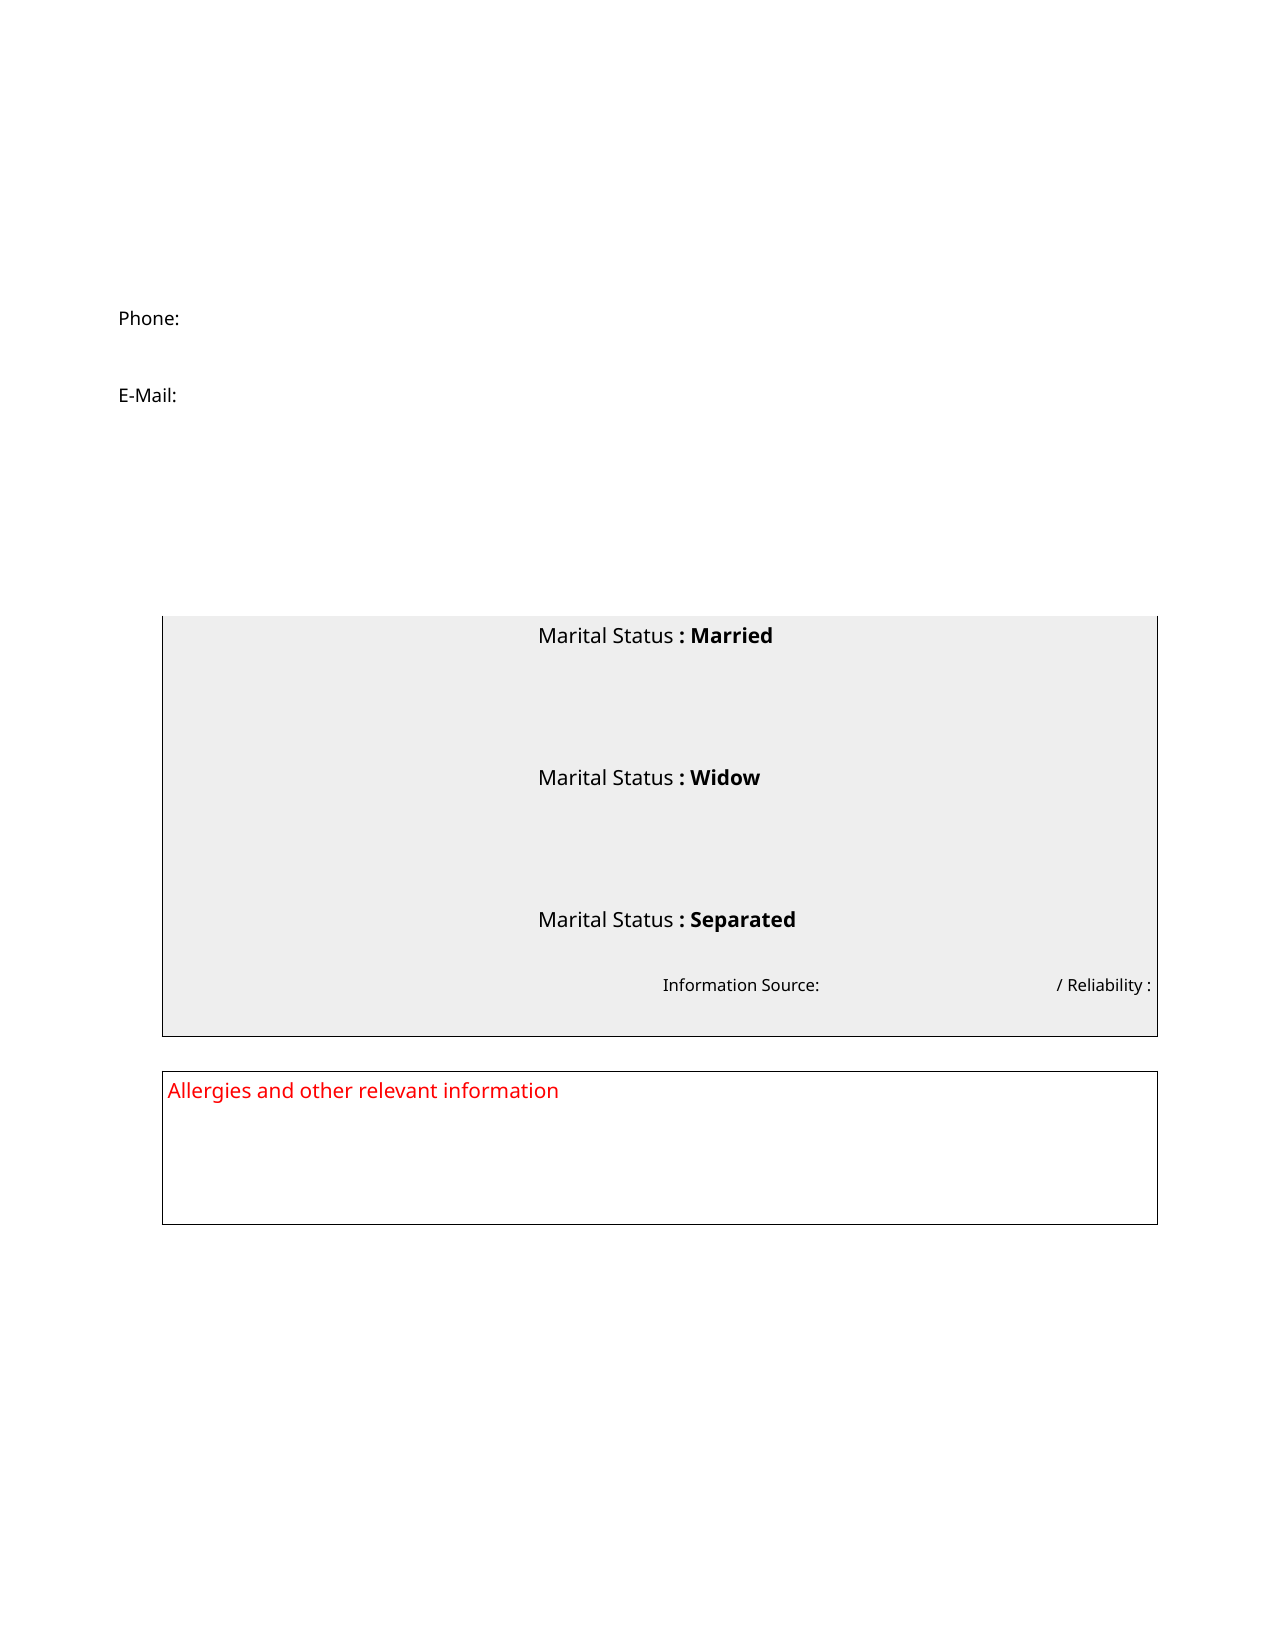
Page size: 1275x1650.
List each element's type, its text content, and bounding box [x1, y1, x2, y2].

table_cell Information Source: <evaluation.information_source> / Reliability : <evaluation.reliable_info and "Seems reliable" or "NOT reliable"> [532, 968, 1157, 1036]
table_cell [163, 968, 532, 1036]
table_header Allergies and other relevant information <for each="line in unicode(evaluation.patient.critical_summary).split('\n')"> <line> </for> [163, 1072, 654, 1224]
table_cell <if test="evaluation.patient.name.ethnic_group"> Ethnicity: <evaluation.patient.name.ethnic_group.name> </if> [163, 616, 532, 968]
table_cell <if test="evaluation.patient.name.marital_status =='s'"> Marital Status : Single </if> <if test="evaluation.patient.name.marital_status =='m'"> Marital Status : Married </if> <if test="evaluation.patient.name.marital_status =='w'"> Marital Status : Widow </if> <if test="evaluation.patient.name.marital_status =='x'"> Marital Status : Separated </if> [532, 616, 870, 968]
table_header <for each="line in unicode(evaluation.patient.critical_info).split('\n')"> <line> </for> [655, 1072, 1157, 1224]
table_cell <if test="evaluation.patient.name.occupation"> Occupation : <evaluation.patient.name.occupation.name> </if> [870, 616, 1157, 968]
